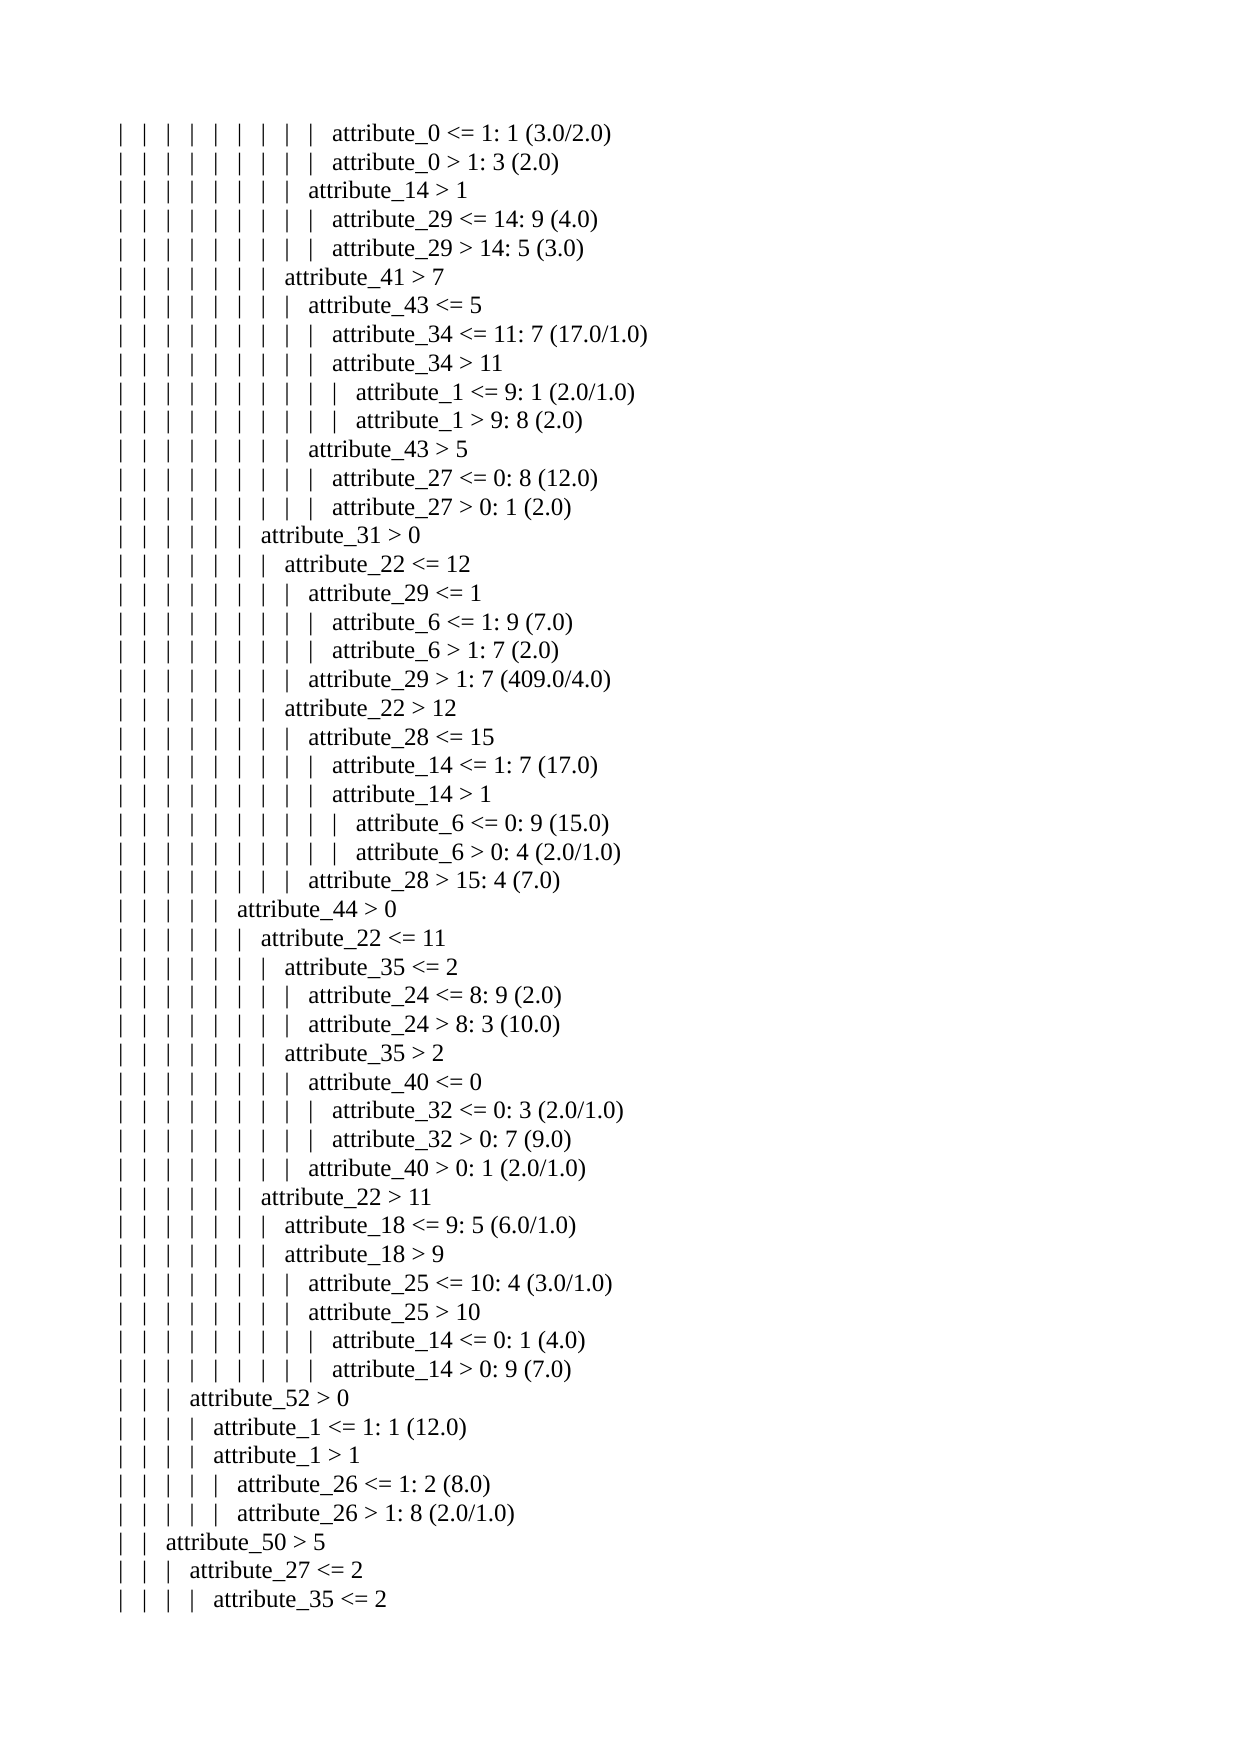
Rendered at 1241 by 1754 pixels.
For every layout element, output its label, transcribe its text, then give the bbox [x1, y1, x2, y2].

text | | | | | | | | attribute_14 > 1 [118, 176, 1122, 204]
text | | | | | | | | attribute_28 > 15: 4 (7.0) [118, 866, 1122, 894]
text | | | | | | | | | attribute_14 <= 0: 1 (4.0) [118, 1326, 1122, 1354]
text | | | | | | | | attribute_24 > 8: 3 (10.0) [118, 1009, 1122, 1038]
text | | | | attribute_1 > 1 [118, 1441, 1122, 1469]
text | | | | | | | | attribute_40 <= 0 [118, 1067, 1122, 1096]
text | | | | | | | attribute_18 > 9 [118, 1239, 1122, 1268]
text | | | | | attribute_26 > 1: 8 (2.0/1.0) [118, 1498, 1122, 1527]
text | | | | | | | | | attribute_27 > 0: 1 (2.0) [118, 492, 1122, 521]
text | | | | | | | attribute_41 > 7 [118, 262, 1122, 291]
text | | | | | attribute_26 <= 1: 2 (8.0) [118, 1469, 1122, 1498]
text | | | | | | | | | attribute_32 <= 0: 3 (2.0/1.0) [118, 1096, 1122, 1124]
text | | | | | attribute_44 > 0 [118, 894, 1122, 923]
text | | | | | | | | | | attribute_6 > 0: 4 (2.0/1.0) [118, 837, 1122, 866]
text | | | | | | attribute_31 > 0 [118, 521, 1122, 549]
text | | | | | | | | | attribute_29 > 14: 5 (3.0) [118, 233, 1122, 262]
text | | | | | | | | | | attribute_1 > 9: 8 (2.0) [118, 406, 1122, 434]
text | | | | | | | | | attribute_32 > 0: 7 (9.0) [118, 1124, 1122, 1153]
text | | | | | | | attribute_18 <= 9: 5 (6.0/1.0) [118, 1211, 1122, 1239]
text | | | attribute_52 > 0 [118, 1383, 1122, 1412]
text | | | | attribute_35 <= 2 [118, 1584, 1122, 1613]
text | | | | attribute_1 <= 1: 1 (12.0) [118, 1412, 1122, 1441]
text | | | | | | | | attribute_28 <= 15 [118, 722, 1122, 751]
text | | | | | | | | | | attribute_6 <= 0: 9 (15.0) [118, 808, 1122, 837]
text | | | | | | | attribute_22 > 12 [118, 693, 1122, 722]
text | | | | | | | attribute_35 > 2 [118, 1038, 1122, 1067]
text | | | | | | | | | attribute_14 <= 1: 7 (17.0) [118, 751, 1122, 779]
text | | | | | | | | | attribute_14 > 0: 9 (7.0) [118, 1354, 1122, 1383]
text | | | | | | | attribute_22 <= 12 [118, 549, 1122, 578]
text | | | | | | | | attribute_25 > 10 [118, 1297, 1122, 1326]
text | | | | | | | | attribute_24 <= 8: 9 (2.0) [118, 981, 1122, 1009]
text | | | | | | | | attribute_43 <= 5 [118, 291, 1122, 319]
text | | attribute_50 > 5 [118, 1527, 1122, 1556]
text | | | | | | | | attribute_43 > 5 [118, 434, 1122, 463]
text | | | | | | | | | attribute_0 > 1: 3 (2.0) [118, 147, 1122, 176]
text | | | attribute_27 <= 2 [118, 1556, 1122, 1584]
text | | | | | | | | | attribute_0 <= 1: 1 (3.0/2.0) [118, 118, 1122, 147]
text | | | | | | | | | | attribute_1 <= 9: 1 (2.0/1.0) [118, 377, 1122, 406]
text | | | | | | attribute_22 > 11 [118, 1182, 1122, 1211]
text | | | | | | attribute_22 <= 11 [118, 923, 1122, 952]
text | | | | | | | | attribute_40 > 0: 1 (2.0/1.0) [118, 1153, 1122, 1182]
text | | | | | | | | | attribute_34 <= 11: 7 (17.0/1.0) [118, 319, 1122, 348]
text | | | | | | | | attribute_25 <= 10: 4 (3.0/1.0) [118, 1268, 1122, 1297]
text | | | | | | | | | attribute_14 > 1 [118, 779, 1122, 808]
text | | | | | | | | | attribute_29 <= 14: 9 (4.0) [118, 204, 1122, 233]
text | | | | | | | | attribute_29 <= 1 [118, 578, 1122, 607]
text | | | | | | | | attribute_29 > 1: 7 (409.0/4.0) [118, 664, 1122, 693]
text | | | | | | | attribute_35 <= 2 [118, 952, 1122, 981]
text | | | | | | | | | attribute_6 > 1: 7 (2.0) [118, 636, 1122, 664]
text | | | | | | | | | attribute_34 > 11 [118, 348, 1122, 377]
text | | | | | | | | | attribute_6 <= 1: 9 (7.0) [118, 607, 1122, 636]
text | | | | | | | | | attribute_27 <= 0: 8 (12.0) [118, 463, 1122, 492]
